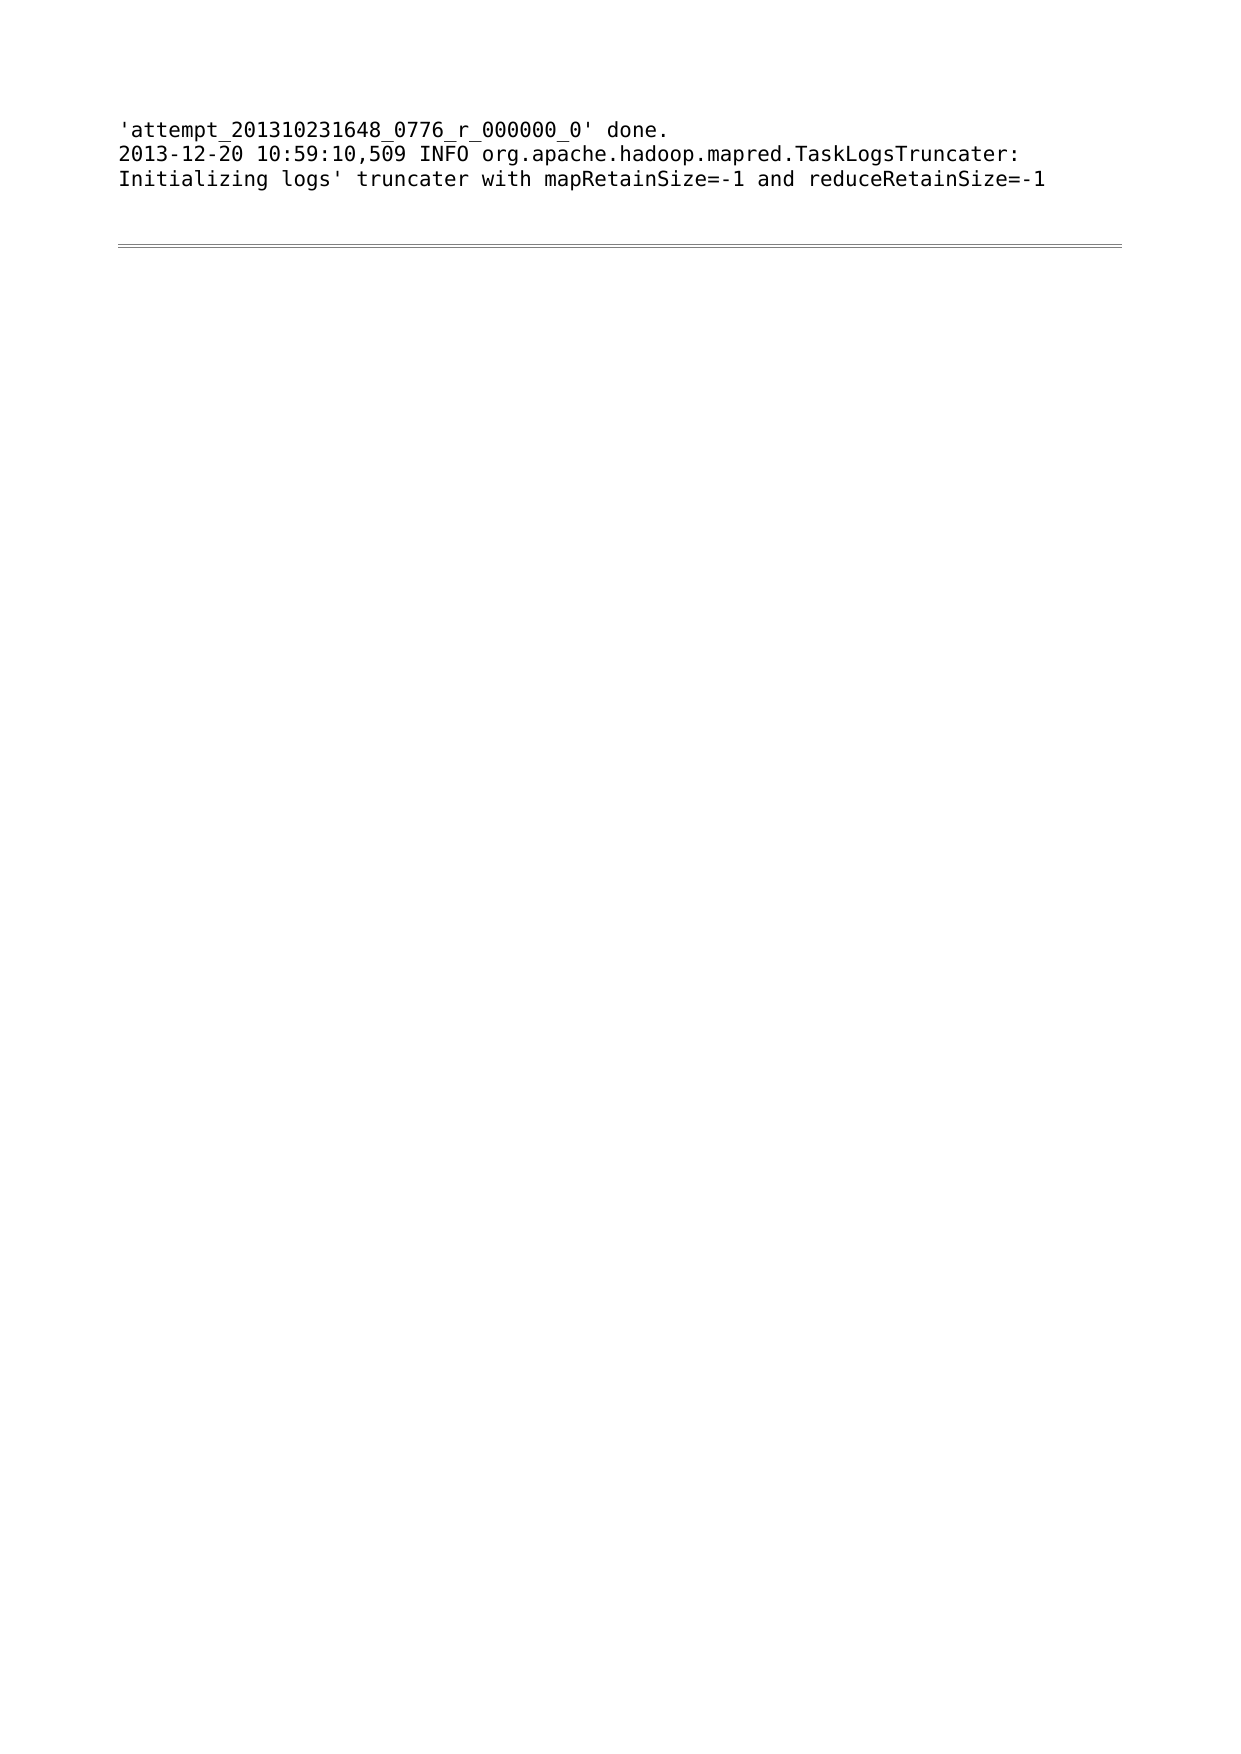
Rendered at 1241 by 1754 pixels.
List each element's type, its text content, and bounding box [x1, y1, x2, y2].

text 2013-12-20 10:59:10,509 INFO org.apache.hadoop.mapred.TaskLogsTruncater: Initializing logs' truncater with mapRetainSize=-1 and reduceRetainSize=-1 [118, 142, 1122, 191]
text 'attempt_201310231648_0776_r_000000_0' done. [118, 118, 1122, 142]
